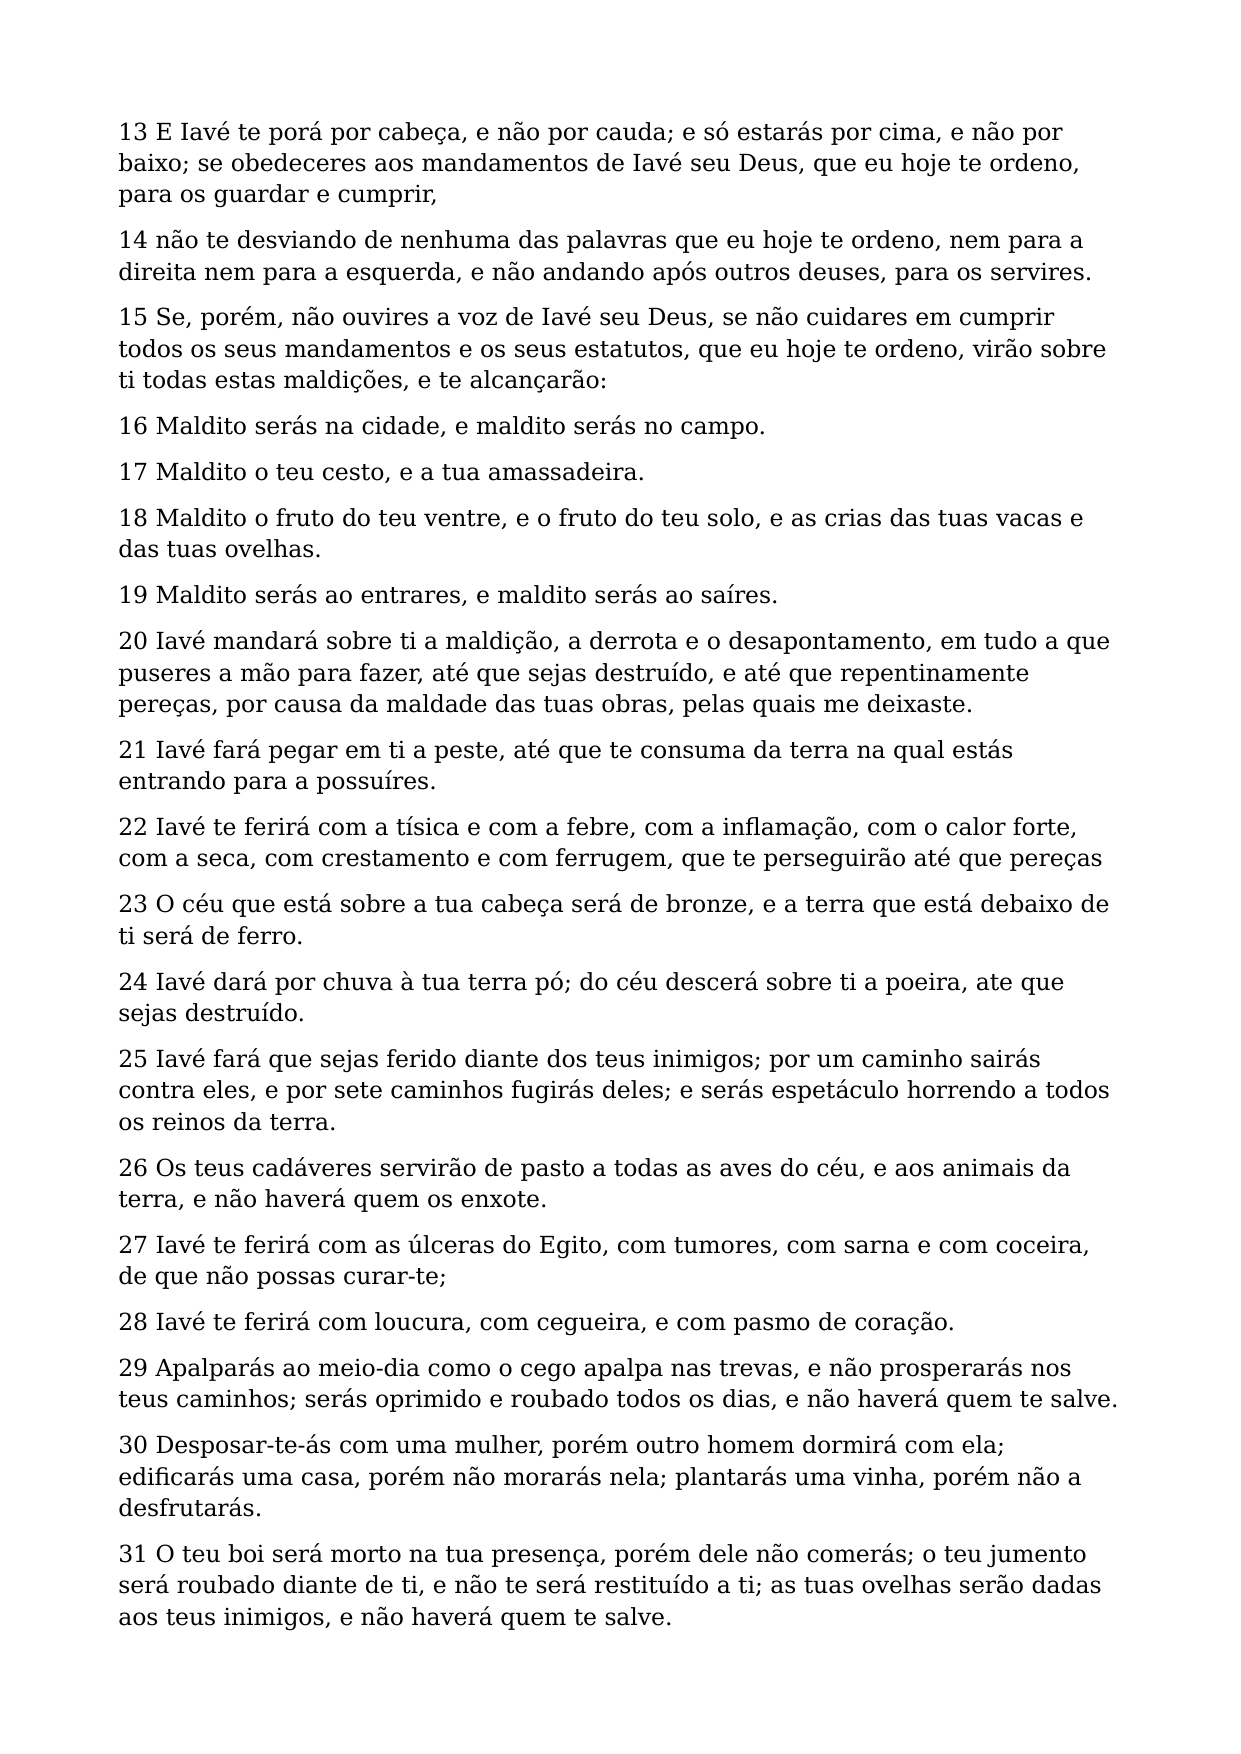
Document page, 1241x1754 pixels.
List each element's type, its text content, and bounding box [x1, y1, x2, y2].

text 13 E Iavé te porá por cabeça, e não por cauda; e só estarás por cima, e não por baixo; se obedeceres aos mandamentos de Iavé seu Deus, que eu hoje te ordeno, para os guardar e cumprir, [118, 118, 1122, 208]
text 17 Maldito o teu cesto, e a tua amassadeira. [118, 459, 1122, 486]
text 22 Iavé te ferirá com a tísica e com a febre, com a inflamação, com o calor forte, com a seca, com crestamento e com ferrugem, que te perseguirão até que pereças [118, 814, 1122, 872]
text 29 Apalparás ao meio-dia como o cego apalpa nas trevas, e não prosperarás nos teus caminhos; serás oprimido e roubado todos os dias, e não haverá quem te salve. [118, 1355, 1122, 1413]
text 25 Iavé fará que sejas ferido diante dos teus inimigos; por um caminho sairás contra eles, e por sete caminhos fugirás deles; e serás espetáculo horrendo a todos os reinos da terra. [118, 1046, 1122, 1136]
text 30 Desposar-te-ás com uma mulher, porém outro homem dormirá com ela; edificarás uma casa, porém não morarás nela; plantarás uma vinha, porém não a desfrutarás. [118, 1432, 1122, 1522]
text 19 Maldito serás ao entrares, e maldito serás ao saíres. [118, 582, 1122, 609]
text 15 Se, porém, não ouvires a voz de Iavé seu Deus, se não cuidares em cumprir todos os seus mandamentos e os seus estatutos, que eu hoje te ordeno, virão sobre ti todas estas maldições, e te alcançarão: [118, 304, 1122, 394]
text 21 Iavé fará pegar em ti a peste, até que te consuma da terra na qual estás entrando para a possuíres. [118, 736, 1122, 795]
text 26 Os teus cadáveres servirão de pasto a todas as aves do céu, e aos animais da terra, e não haverá quem os enxote. [118, 1154, 1122, 1213]
text 18 Maldito o fruto do teu ventre, e o fruto do teu solo, e as crias das tuas vacas e das tuas ovelhas. [118, 504, 1122, 563]
text 16 Maldito serás na cidade, e maldito serás no campo. [118, 413, 1122, 440]
text 20 Iavé mandará sobre ti a maldição, a derrota e o desapontamento, em tudo a que puseres a mão para fazer, até que sejas destruído, e até que repentinamente pereças, por causa da maldade das tuas obras, pelas quais me deixaste. [118, 628, 1122, 718]
text 27 Iavé te ferirá com as úlceras do Egito, com tumores, com sarna e com coceira, de que não possas curar-te; [118, 1232, 1122, 1290]
text 28 Iavé te ferirá com loucura, com cegueira, e com pasmo de coração. [118, 1309, 1122, 1336]
text 24 Iavé dará por chuva à tua terra pó; do céu descerá sobre ti a poeira, ate que sejas destruído. [118, 968, 1122, 1027]
text 14 não te desviando de nenhuma das palavras que eu hoje te ordeno, nem para a direita nem para a esquerda, e não andando após outros deuses, para os servires. [118, 227, 1122, 285]
text 31 O teu boi será morto na tua presença, porém dele não comerás; o teu jumento será roubado diante de ti, e não te será restituído a ti; as tuas ovelhas serão dadas aos teus inimigos, e não haverá quem te salve. [118, 1541, 1122, 1631]
text 23 O céu que está sobre a tua cabeça será de bronze, e a terra que está debaixo de ti será de ferro. [118, 891, 1122, 950]
